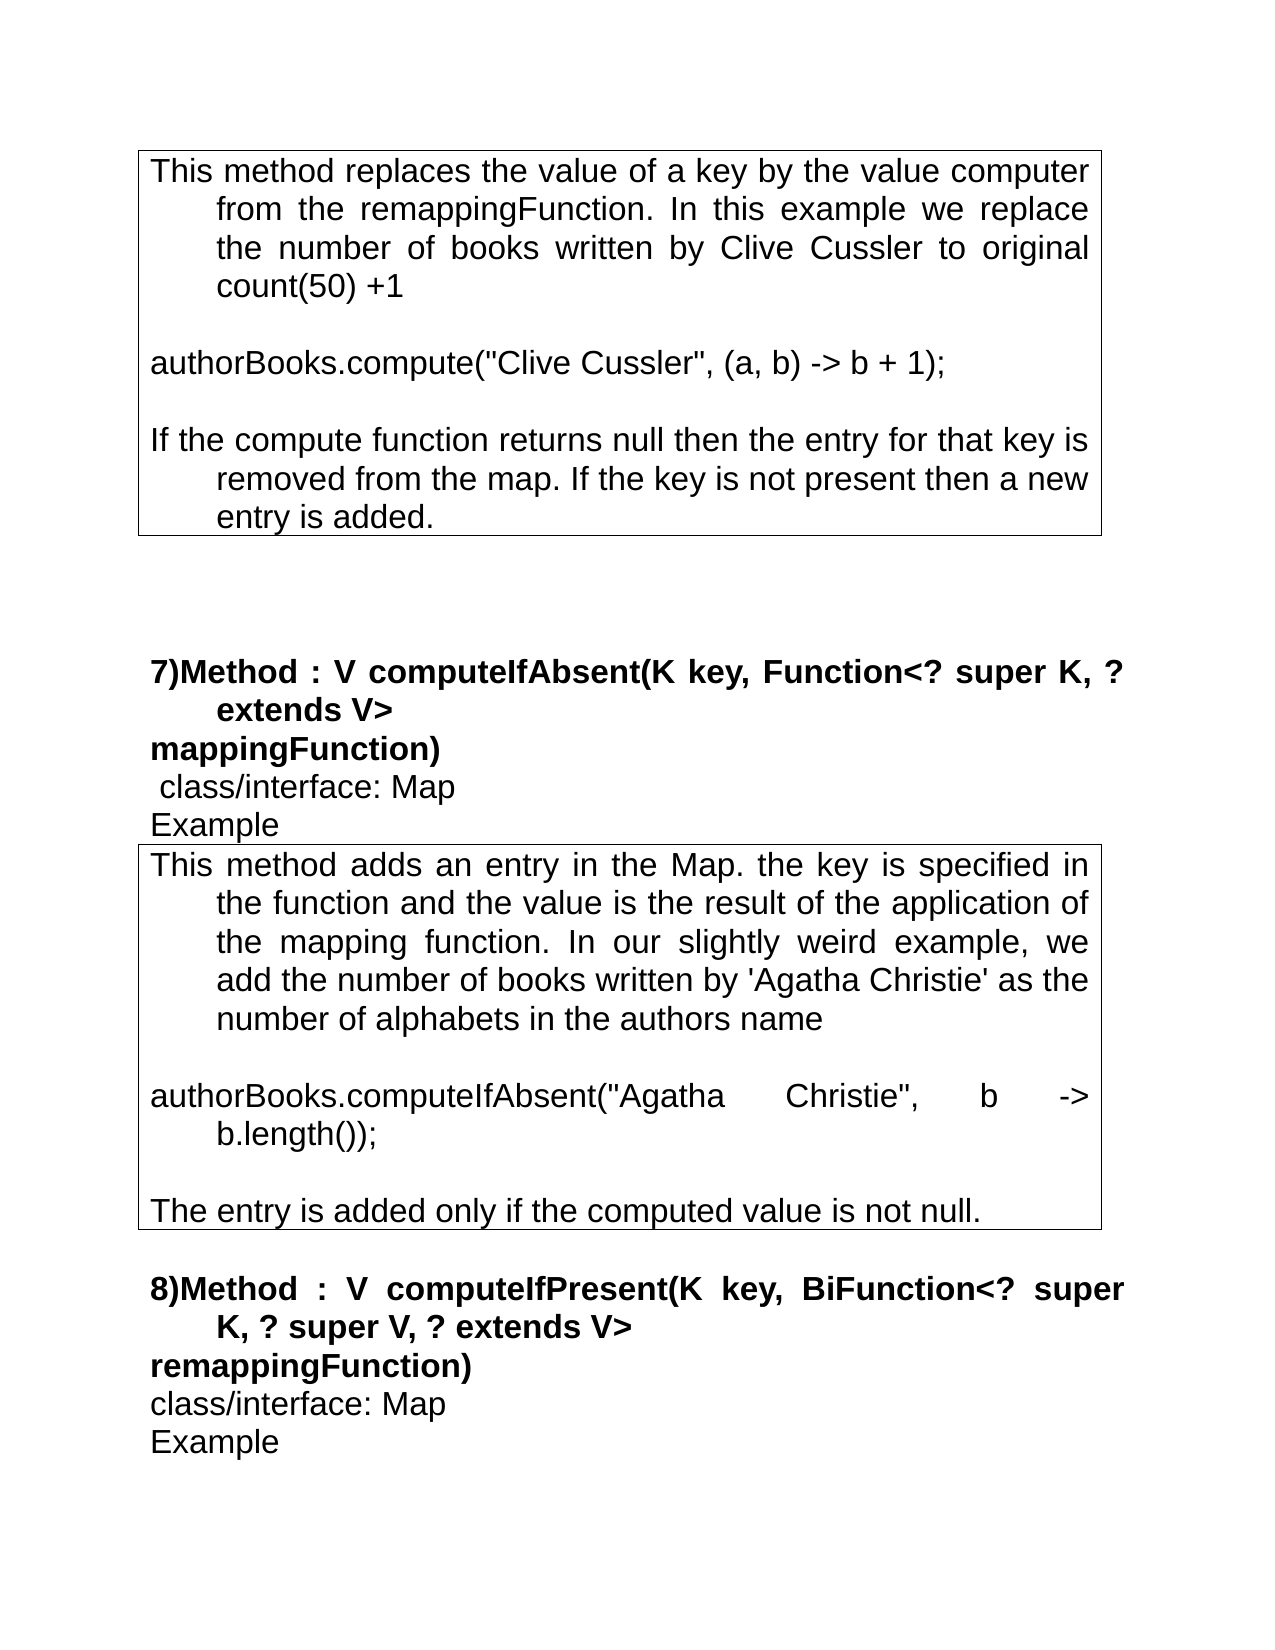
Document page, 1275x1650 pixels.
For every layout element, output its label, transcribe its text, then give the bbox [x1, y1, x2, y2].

table_header This method replaces the value of a key by the value computer from the remappingFunction. In this example we replace the number of books written by Clive Cussler to original count(50) +1 authorBooks.compute("Clive Cussler", (a, b) -> b + 1); If the compute function returns null then the entry for that key is removed from the map. If the key is not present then a new entry is added. [139, 151, 1101, 535]
table_header This method adds an entry in the Map. the key is specified in the function and the value is the result of the application of the mapping function. In our slightly weird example, we add the number of books written by 'Agatha Christie' as the number of alphabets in the authors name authorBooks.computeIfAbsent("Agatha Christie", b -> b.length()); The entry is added only if the computed value is not null. [139, 845, 1101, 1229]
text remappingFunction) [150, 1346, 1125, 1384]
text 7)Method : V computeIfAbsent(K key, Function<? super K, ? extends V> [150, 652, 1125, 729]
text mappingFunction) [150, 729, 1125, 767]
text class/interface: Map [150, 767, 1125, 806]
text Example [150, 806, 1125, 844]
text 8)Method : V computeIfPresent(K key, BiFunction<? super K, ? super V, ? extends V> [150, 1269, 1125, 1346]
text class/interface: Map [150, 1384, 1125, 1423]
text Example [150, 1423, 1125, 1461]
